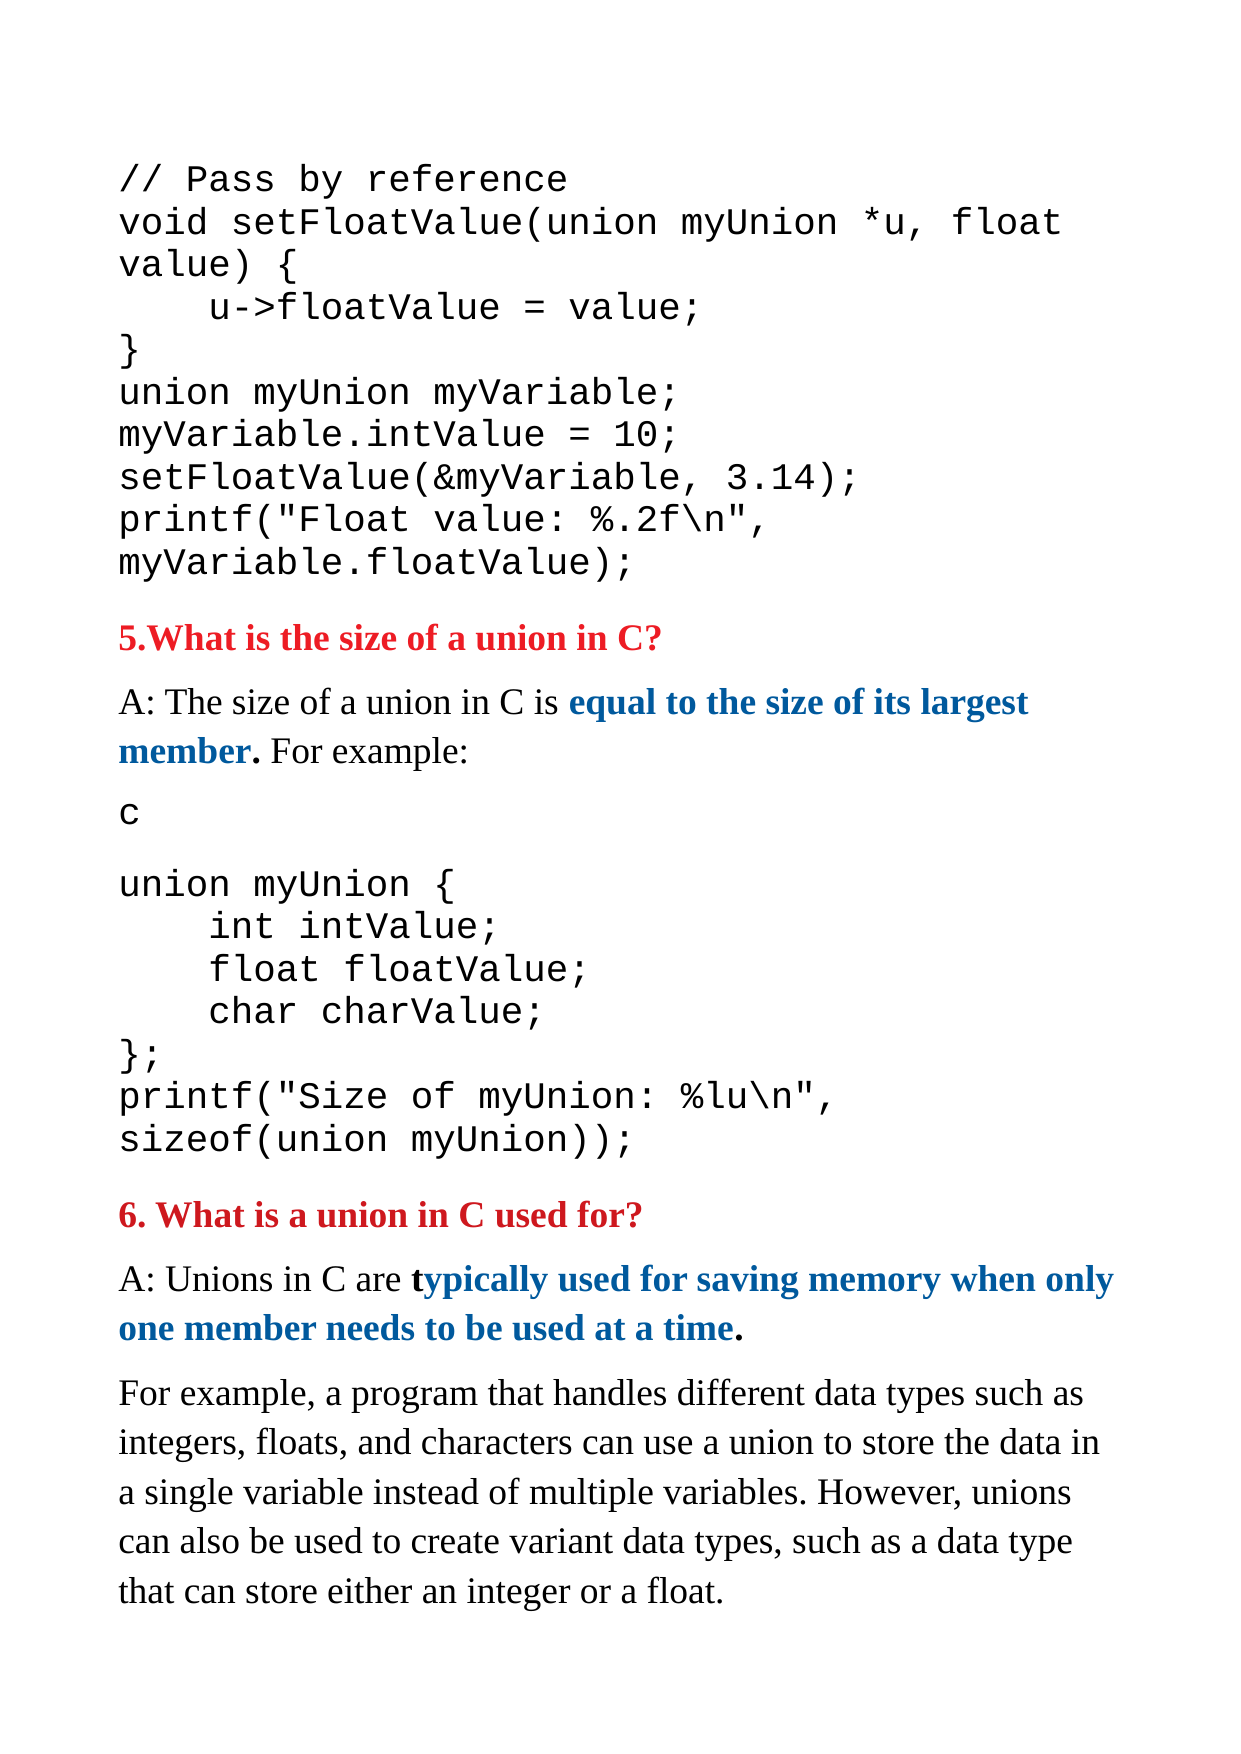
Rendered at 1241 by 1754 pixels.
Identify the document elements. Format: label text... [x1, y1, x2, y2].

text printf("Size of myUnion: %lu\n", sizeof(union myUnion)); [118, 1077, 1122, 1162]
text printf("Float value: %.2f\n", myVariable.floatValue); [118, 501, 1122, 586]
text u->floatValue = value; [118, 288, 1122, 331]
text A: The size of a union in C is equal to the size of its largest member. For example: [118, 679, 1122, 772]
text c [118, 793, 1122, 836]
text }; [118, 1035, 1122, 1077]
text A: Unions in C are typically used for saving memory when only one member needs to be used at a time. [118, 1256, 1122, 1349]
text } [118, 331, 1122, 373]
text 6. What is a union in C used for? [118, 1192, 1122, 1235]
text 5.What is the size of a union in C? [118, 615, 1122, 658]
text union myUnion { [118, 865, 1122, 907]
text int intValue; [118, 907, 1122, 950]
text void setFloatValue(union myUnion *u, float value) { [118, 203, 1122, 288]
text char charValue; [118, 992, 1122, 1035]
text For example, a program that handles different data types such as integers, floats, and characters can use a union to store the data in a single variable instead of multiple variables. However, unions can also be used to create variant data types, such as a data type that can store either an integer or a float. [118, 1370, 1122, 1611]
text union myUnion myVariable; [118, 373, 1122, 416]
text // Pass by reference [118, 161, 1122, 203]
text setFloatValue(&myVariable, 3.14); [118, 458, 1122, 501]
text myVariable.intValue = 10; [118, 416, 1122, 458]
text float floatValue; [118, 950, 1122, 992]
